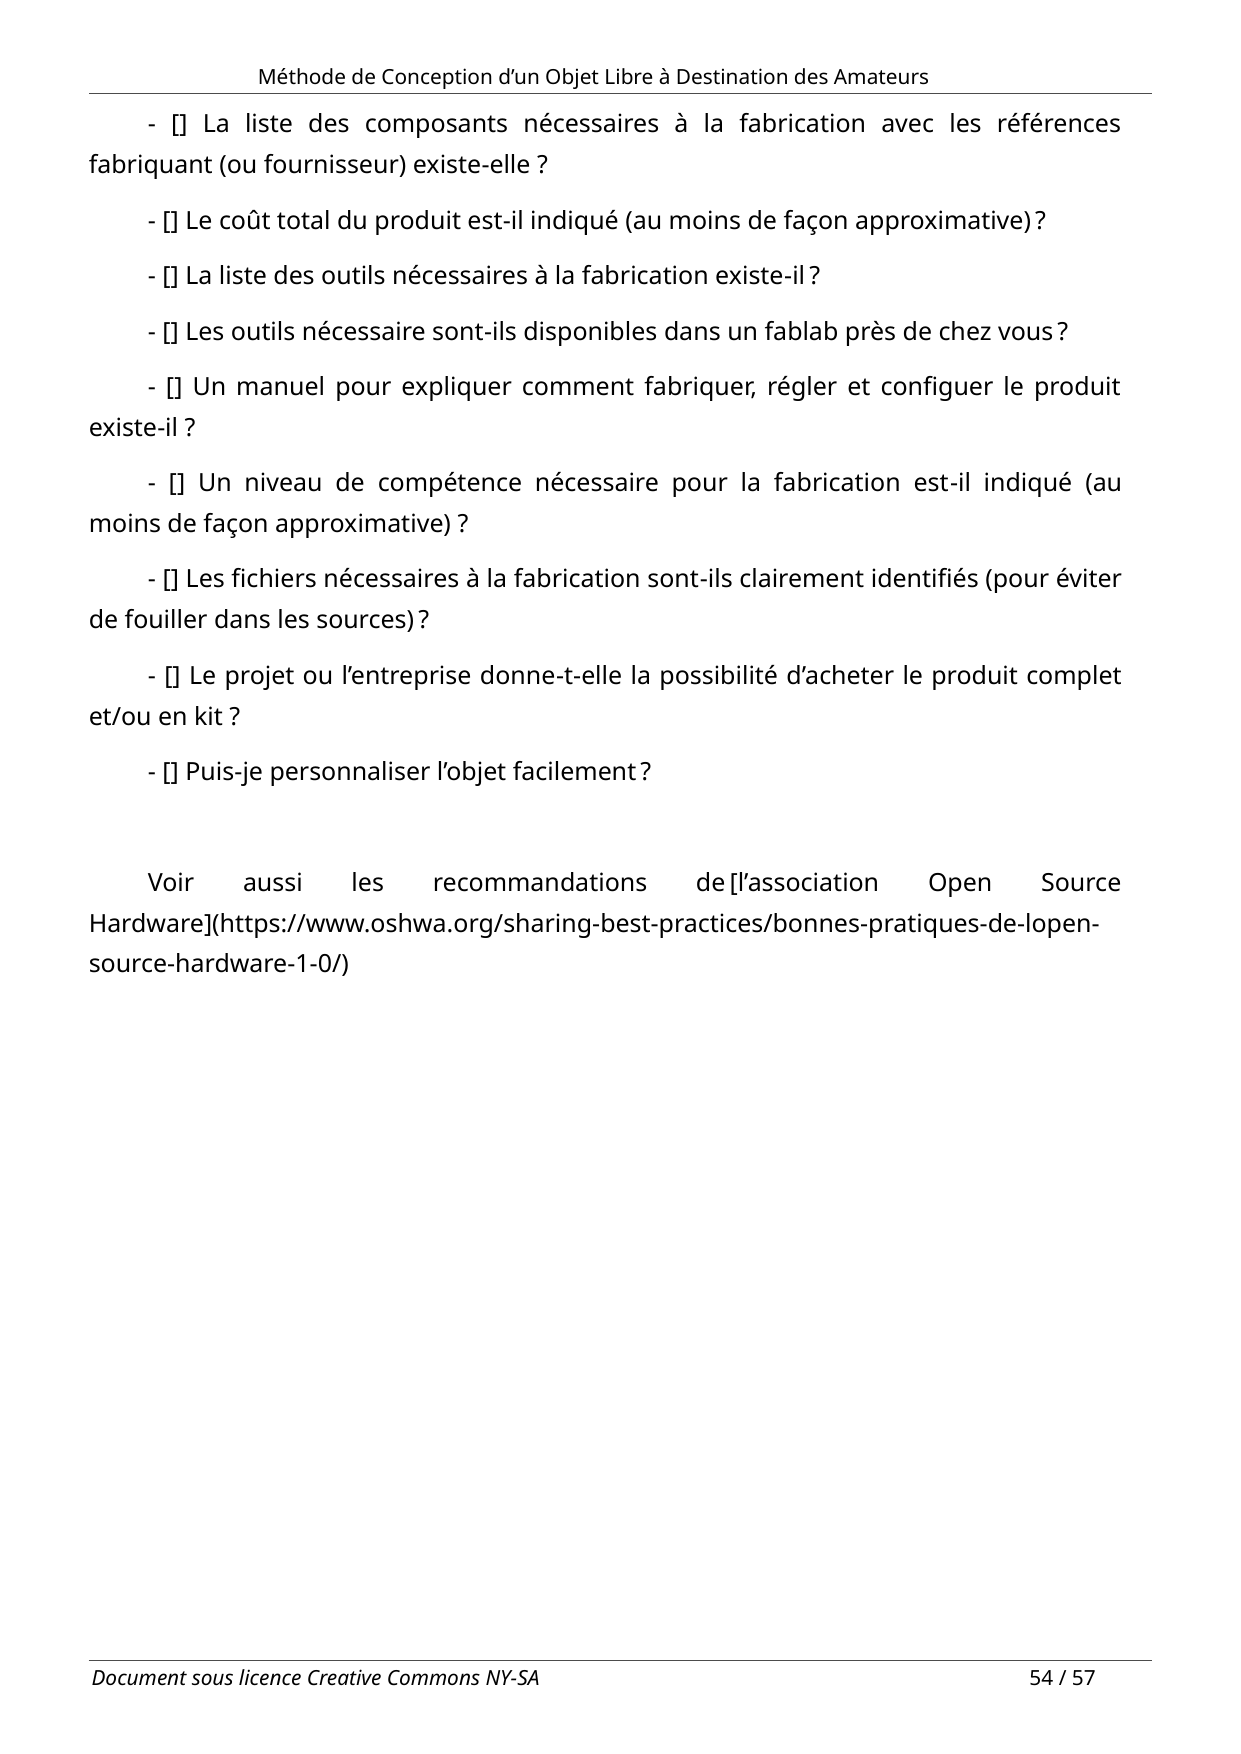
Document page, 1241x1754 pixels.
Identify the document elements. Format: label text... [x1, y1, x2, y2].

text - [] Un manuel pour expliquer comment fabriquer, régler et configuer le produit existe‑il ? [88, 369, 1122, 443]
text - [] Un niveau de compétence nécessaire pour la fabrication est‑il indiqué (au moins de façon approximative) ? [88, 465, 1122, 540]
text - [] Les fichiers nécessaires à la fabrication sont‑ils clairement identifiés (pour éviter de fouiller dans les sources) ? [88, 561, 1122, 636]
text - [] Le projet ou l’entreprise donne‑t‑elle la possibilité d’acheter le produit complet et/ou en kit ? [88, 657, 1122, 732]
text - [] La liste des composants nécessaires à la fabrication avec les références fabriquant (ou fournisseur) existe‑elle ? [88, 106, 1122, 181]
text - [] Les outils nécessaire sont‑ils disponibles dans un fablab près de chez vous ? [88, 313, 1122, 347]
text - [] Le coût total du produit est‑il indiqué (au moins de façon approximative) ? [88, 202, 1122, 236]
text - [] La liste des outils nécessaires à la fabrication existe‑il ? [88, 258, 1122, 292]
text - [] Puis‑je personnaliser l’objet facilement ? [88, 754, 1122, 788]
text Voir aussi les recommandations de [l’association Open Source Hardware](https://www.oshwa.org/sharing-best-practices/bonnes-pratiques-de-lopen-source-hardware-1-0/) [88, 864, 1122, 980]
